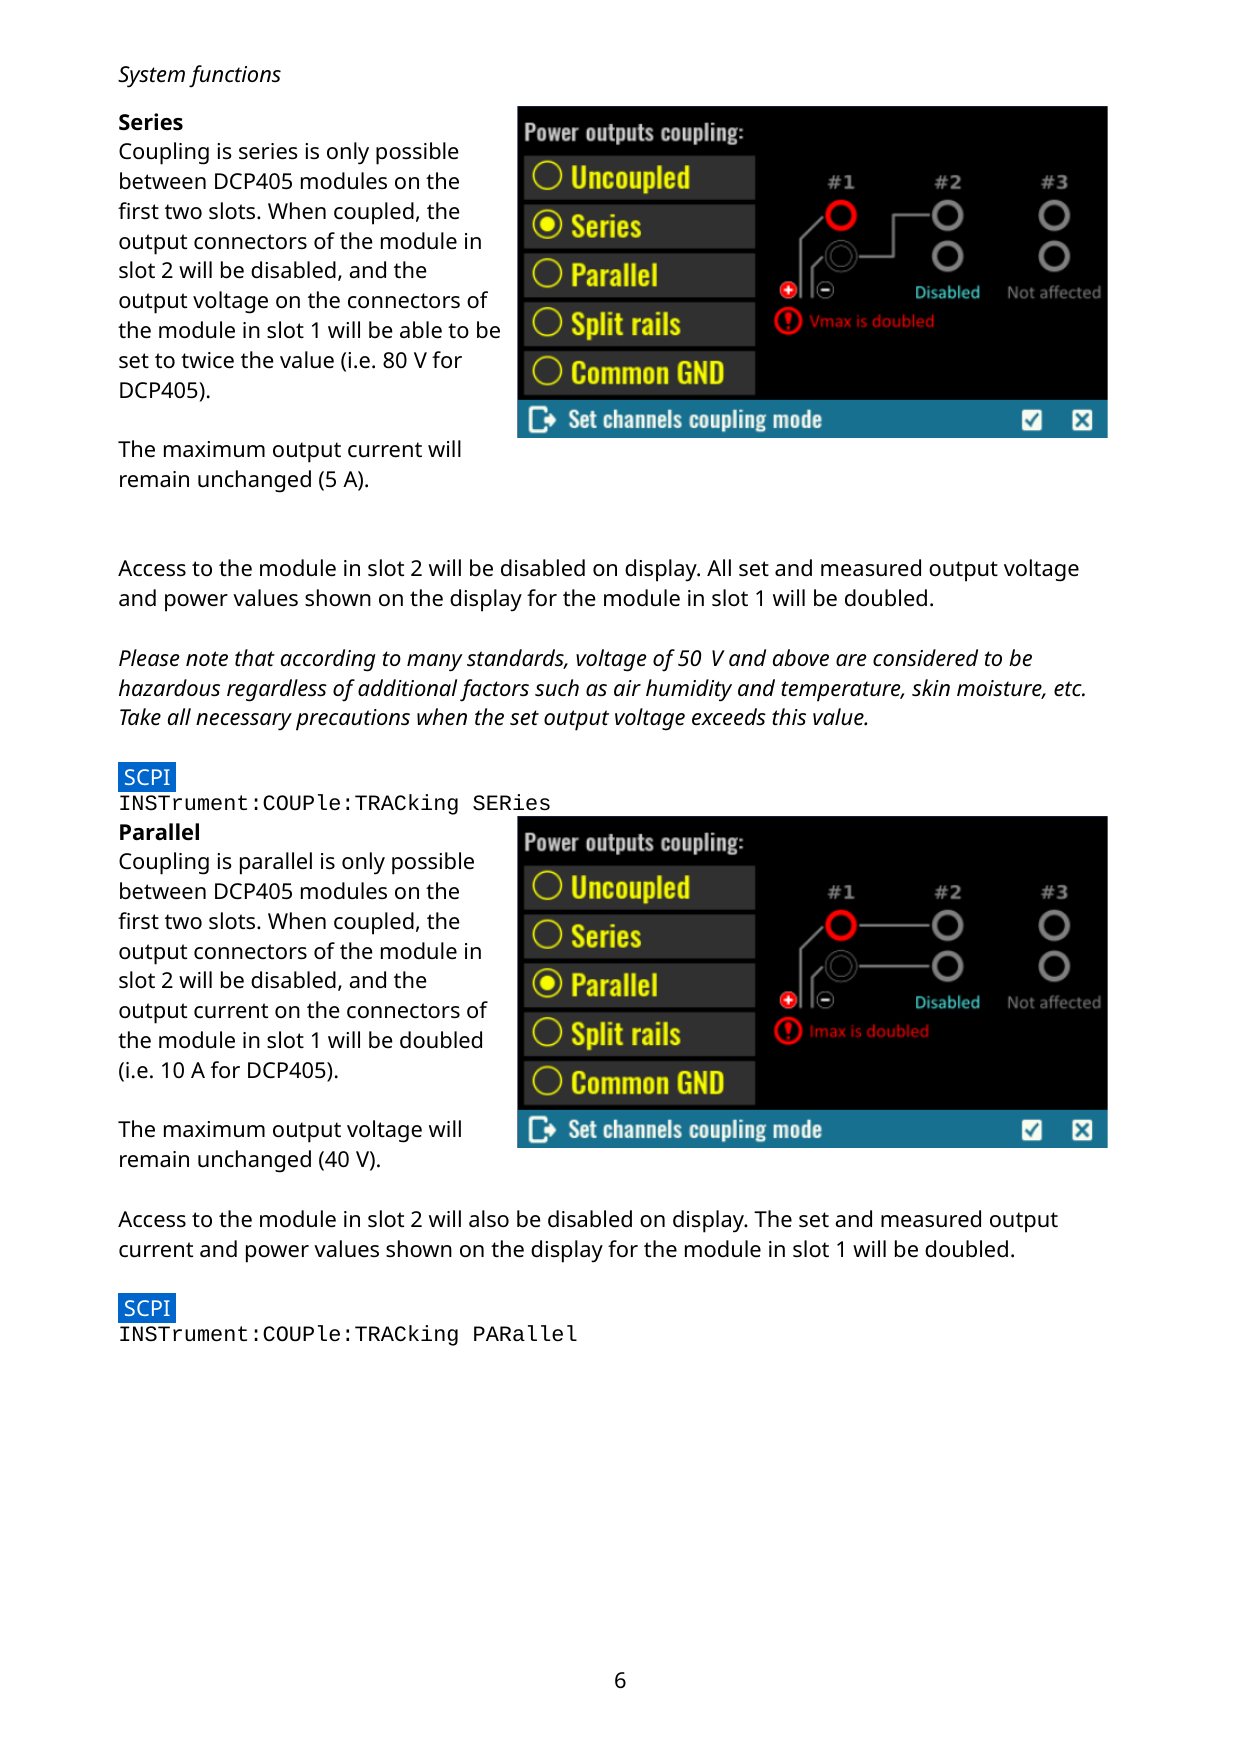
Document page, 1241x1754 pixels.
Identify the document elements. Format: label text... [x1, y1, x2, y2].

table_cell Parallel Coupling is parallel is only possible between DCP405 modules on the first two slots. When coupled, the output connectors of the module in slot 2 will be disabled, and the output current on the connectors of the module in slot 1 will be doubled (i.e. 10 A for DCP405). The maximum output voltage will remain unchanged (40 V). [118, 817, 502, 1204]
picture [517, 816, 1108, 1148]
picture [517, 106, 1108, 438]
table_cell [502, 817, 1123, 1204]
table_cell Access to the module in slot 2 will also be disabled on display. The set and measured output current and power values shown on the display for the module in slot 1 will be doubled. SCPI INSTrument:COUPle:TRACking PARallel [118, 1204, 1123, 1373]
table_cell Access to the module in slot 2 will be disabled on display. All set and measured output voltage and power values shown on the display for the module in slot 1 will be doubled. Please note that according to many standards, voltage of 50 V and above are considered to be hazardous regardless of additional factors such as air humidity and temperature, skin moisture, etc. Take all necessary precautions when the set output voltage exceeds this value. SCPI INSTrument:COUPle:TRACking SERies [118, 554, 1123, 817]
table_header Series Coupling is series is only possible between DCP405 modules on the first two slots. When coupled, the output connectors of the module in slot 2 will be disabled, and the output voltage on the connectors of the module in slot 1 will be able to be set to twice the value (i.e. 80 V for DCP405). The maximum output current will remain unchanged (5 A). [118, 107, 502, 553]
table_header [502, 107, 1123, 553]
